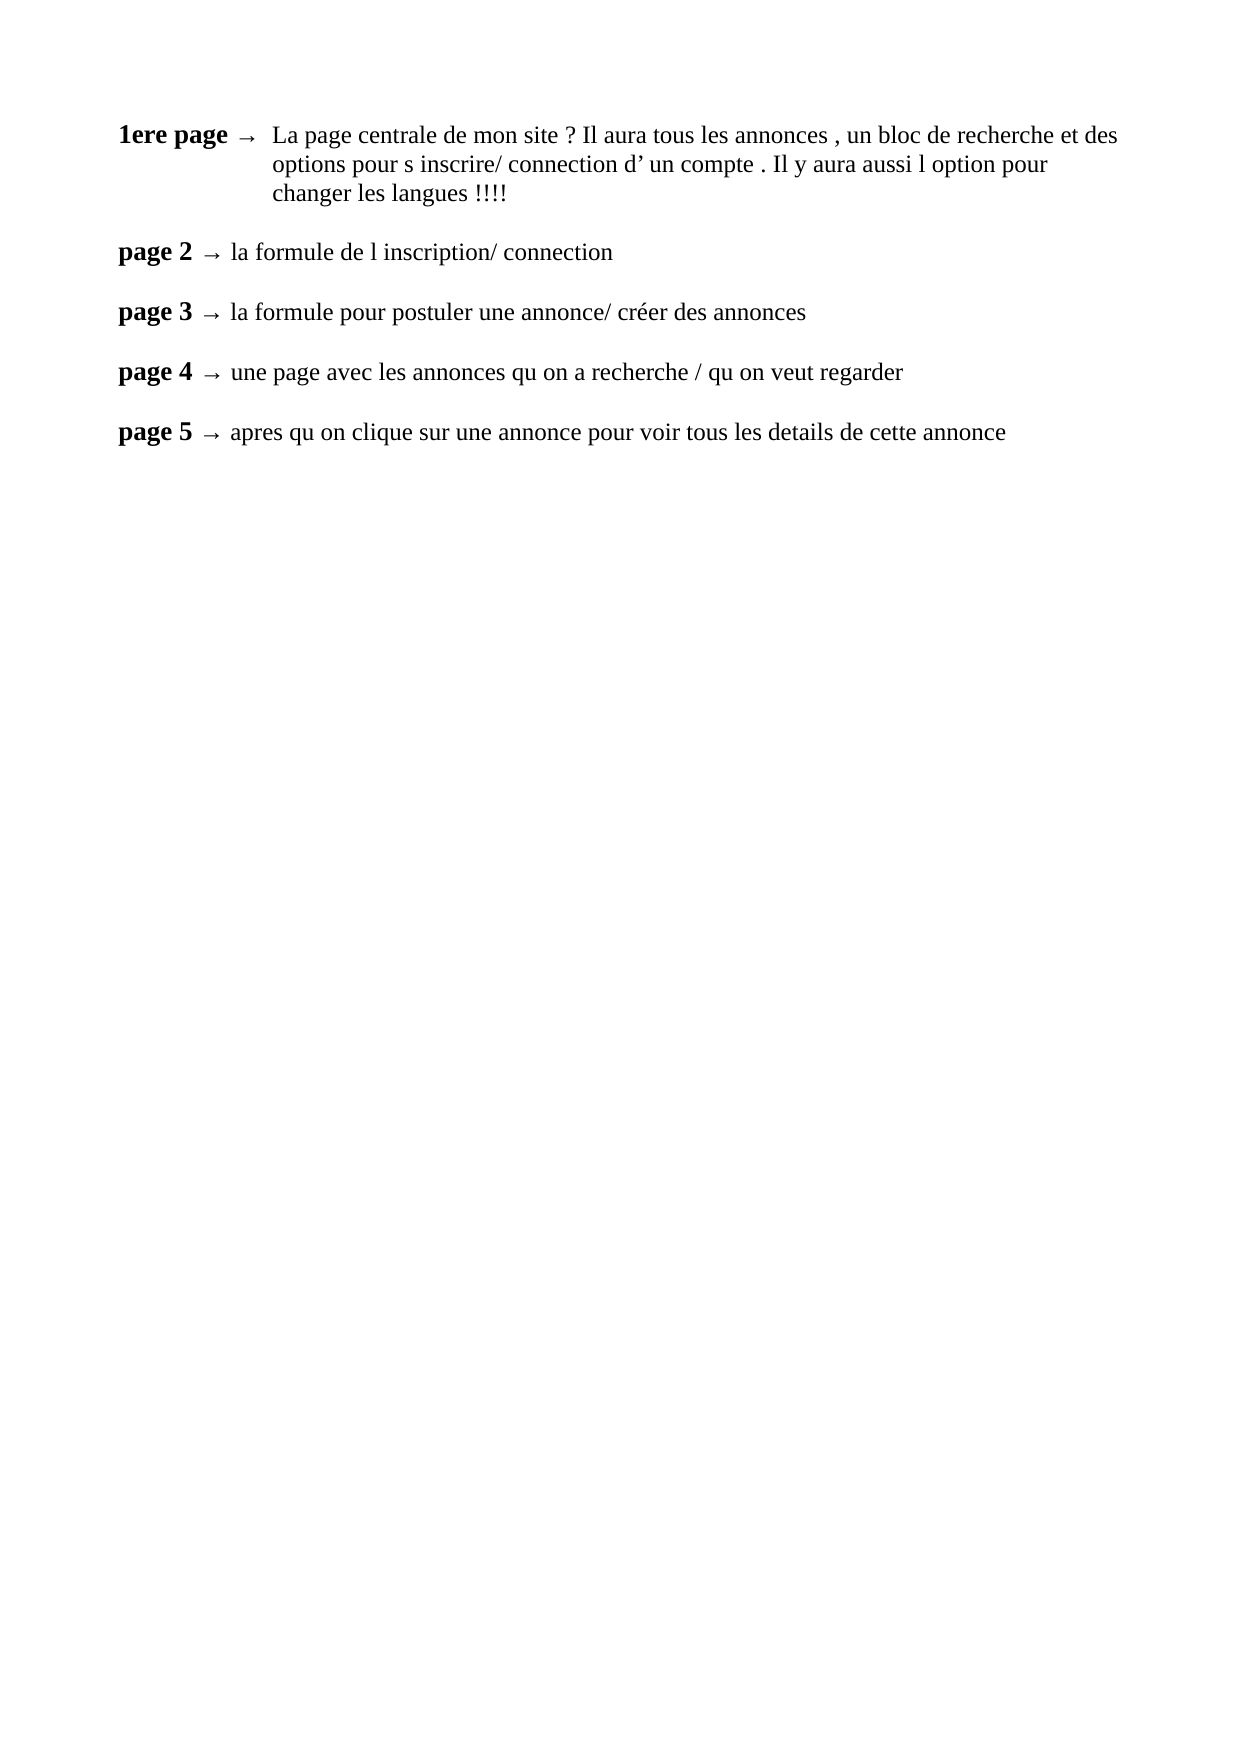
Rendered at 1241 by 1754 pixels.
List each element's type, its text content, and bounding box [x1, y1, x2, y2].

text 1ere page → La page centrale de mon site ? Il aura tous les annonces , un bloc de recherche et des options pour s inscrire/ connection d’ un compte . Il y aura aussi l option pour changer les langues !!!! [118, 118, 1122, 207]
text page 5 → apres qu on clique sur une annonce pour voir tous les details de cette annonce [118, 415, 1122, 446]
text page 3 → la formule pour postuler une annonce/ créer des annonces [118, 295, 1122, 327]
text page 2 → la formule de l inscription/ connection [118, 236, 1122, 267]
text page 4 → une page avec les annonces qu on a recherche / qu on veut regarder [118, 355, 1122, 386]
